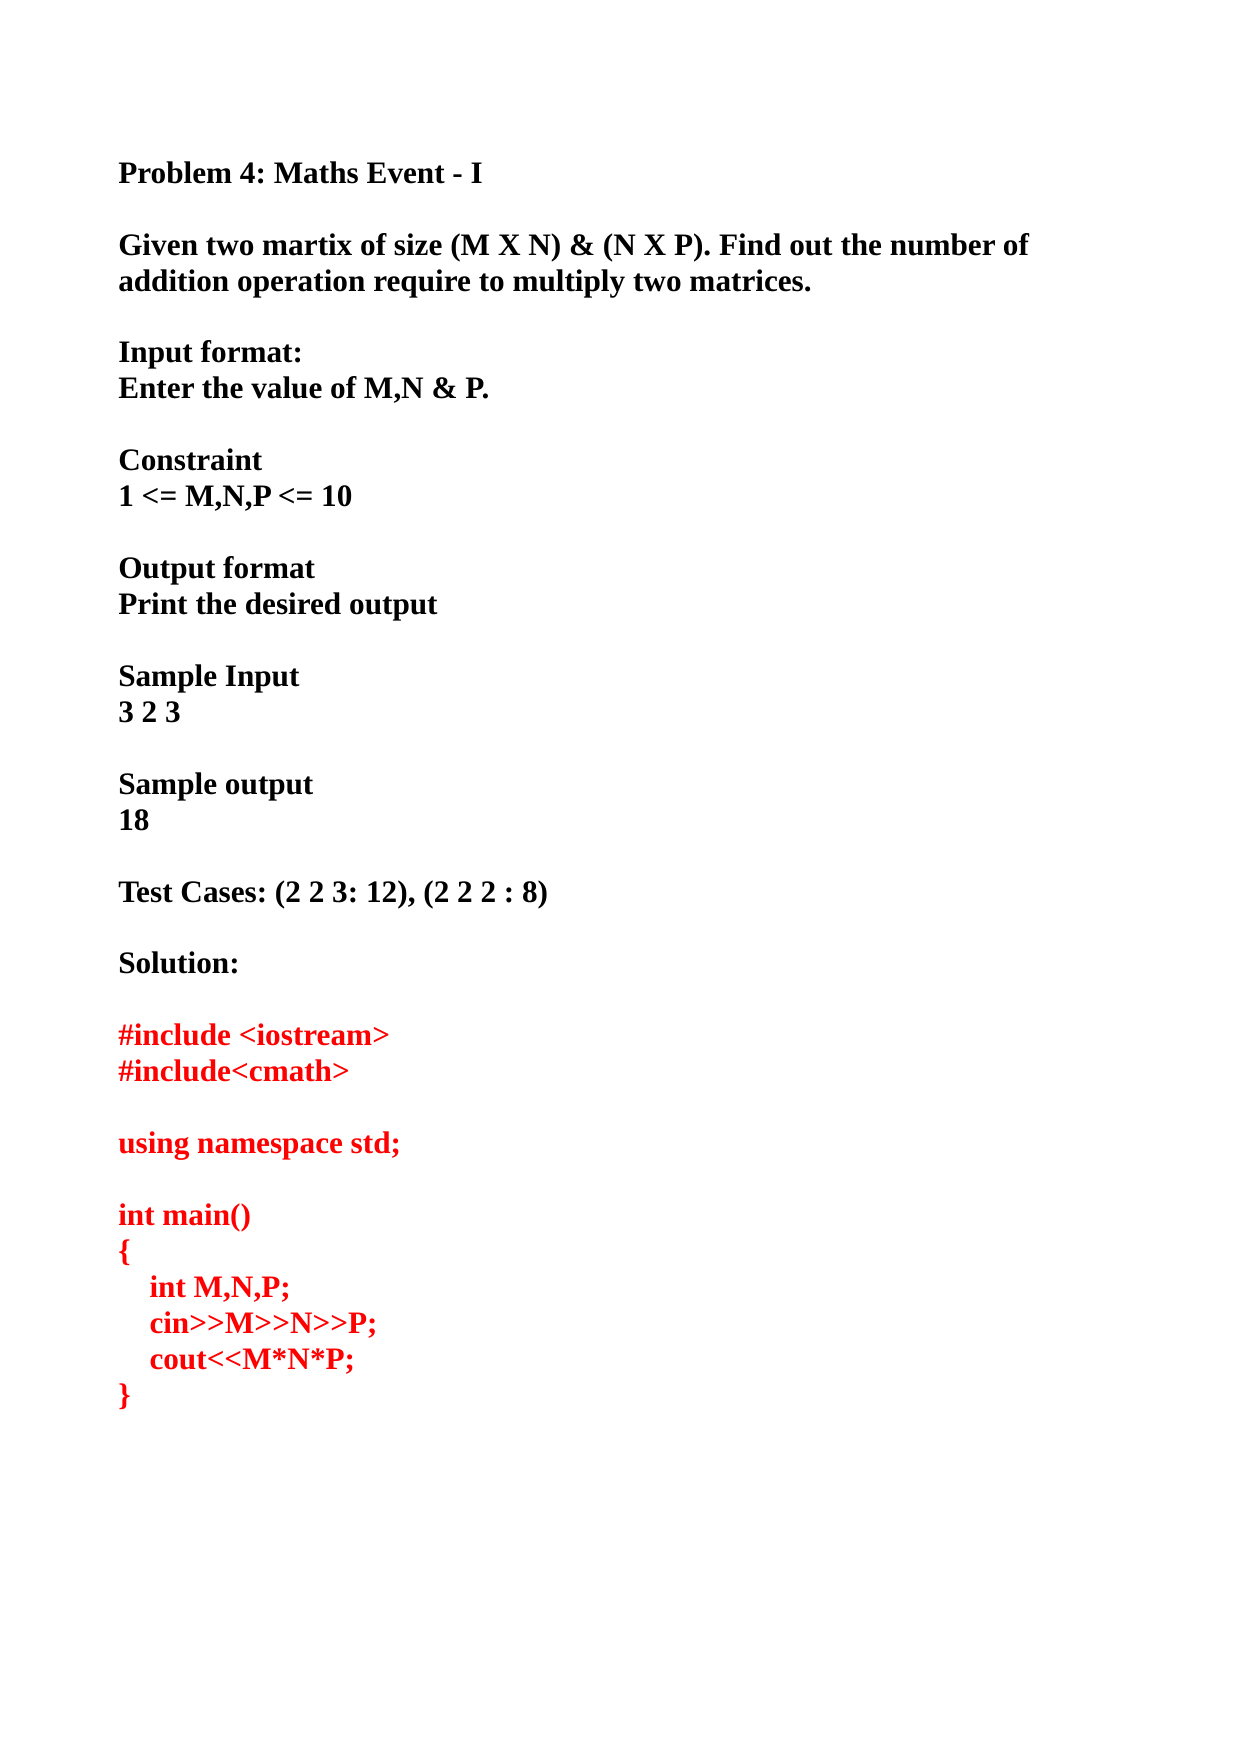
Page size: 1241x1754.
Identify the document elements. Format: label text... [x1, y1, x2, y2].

text Given two martix of size (M X N) & (N X P). Find out the number of addition operation require to multiply two matrices. [118, 226, 1122, 298]
text Output format [118, 549, 1122, 585]
text cout<<M*N*P; [118, 1340, 1122, 1376]
text int M,N,P; [118, 1268, 1122, 1304]
text cin>>M>>N>>P; [118, 1304, 1122, 1340]
text #include<cmath> [118, 1052, 1122, 1088]
text Solution: [118, 945, 1122, 981]
text 18 [118, 801, 1122, 837]
text Sample Input [118, 657, 1122, 693]
text int main() [118, 1196, 1122, 1232]
text Constraint [118, 442, 1122, 477]
text Print the desired output [118, 585, 1122, 621]
text } [118, 1376, 1122, 1412]
text Sample output [118, 765, 1122, 801]
text 1 <= M,N,P <= 10 [118, 477, 1122, 513]
text using namespace std; [118, 1124, 1122, 1160]
text Test Cases: (2 2 3: 12), (2 2 2 : 8) [118, 873, 1122, 909]
text Problem 4: Maths Event - I [118, 154, 1122, 190]
text Input format: [118, 334, 1122, 370]
text Enter the value of M,N & P. [118, 370, 1122, 406]
text 3 2 3 [118, 693, 1122, 729]
text { [118, 1232, 1122, 1268]
text #include <iostream> [118, 1017, 1122, 1052]
